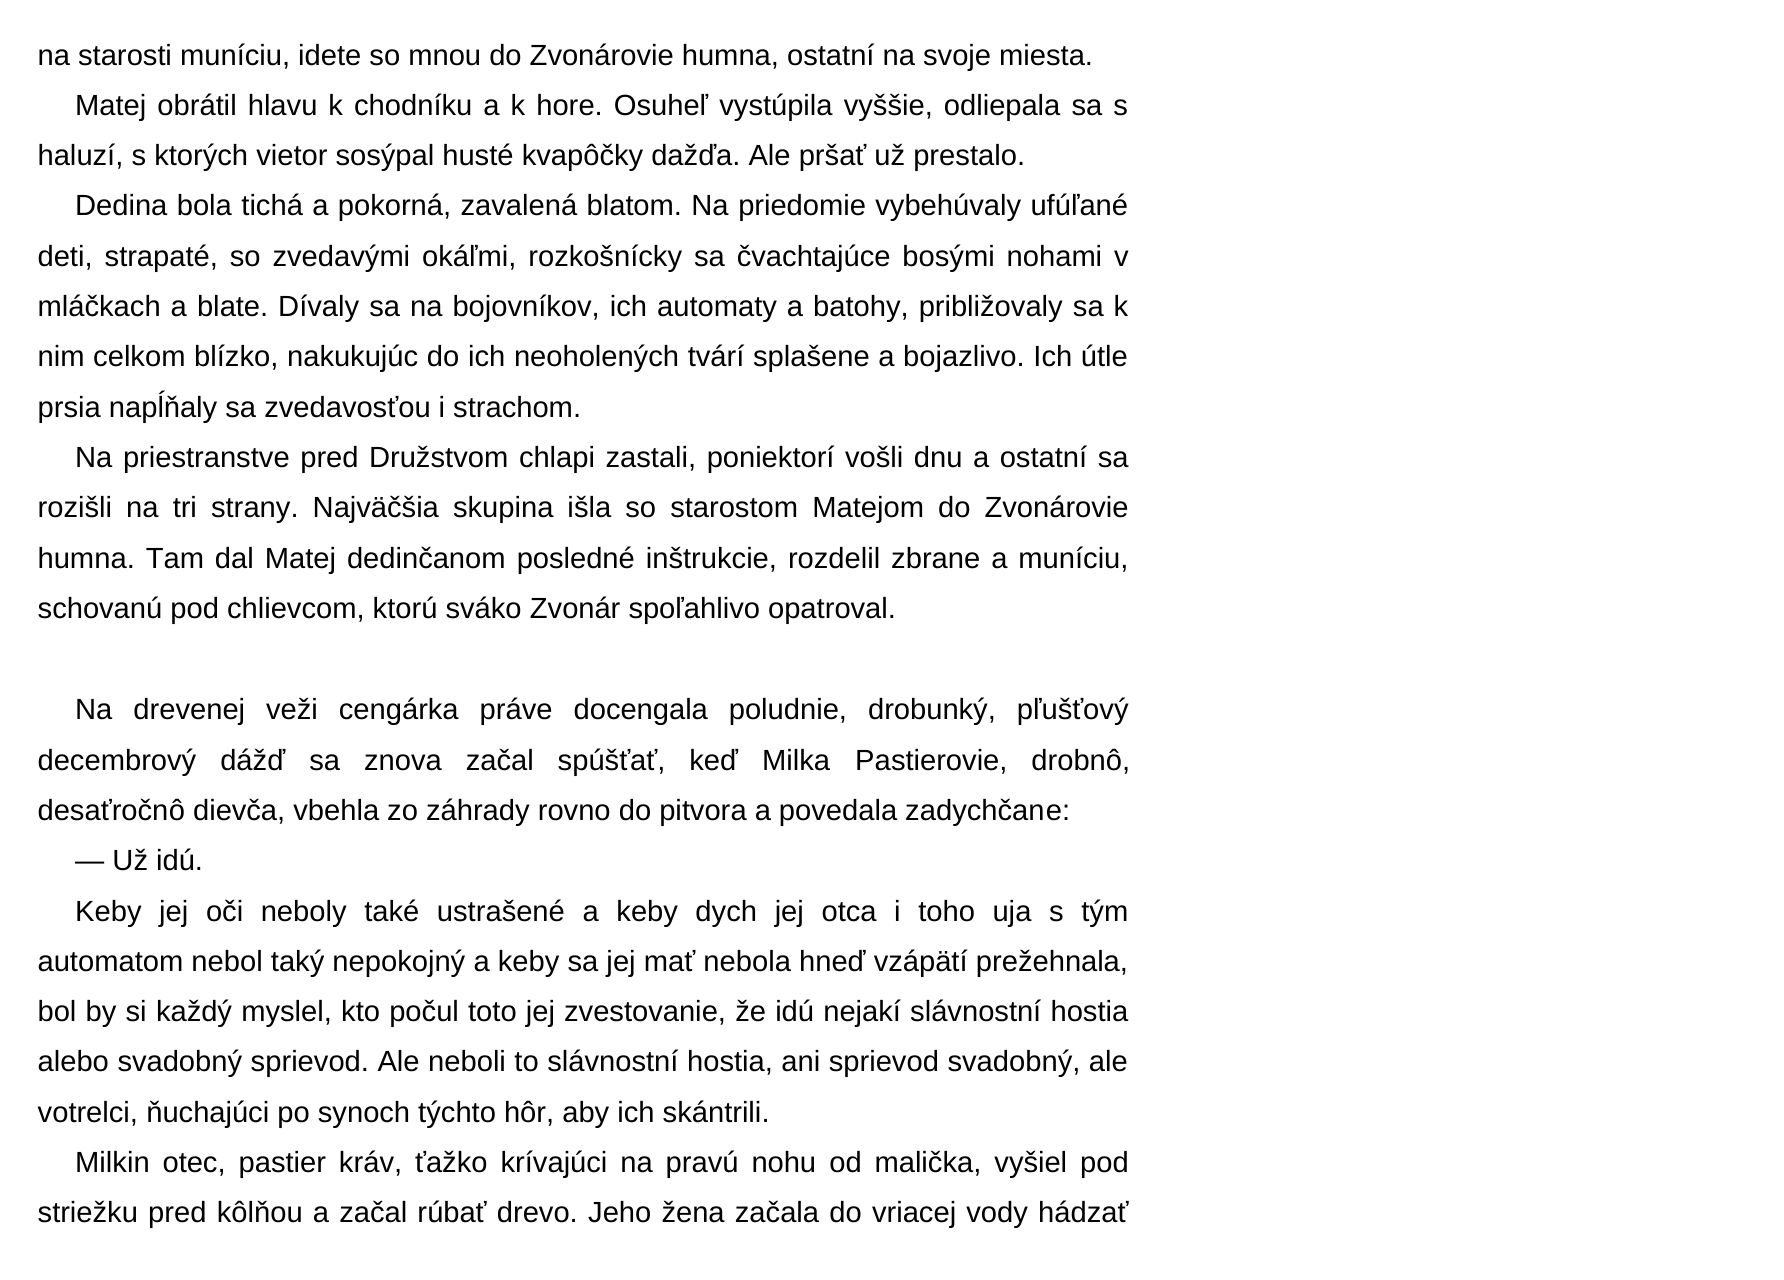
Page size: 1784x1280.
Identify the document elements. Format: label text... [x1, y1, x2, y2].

text Dedina bola tichá a pokorná, zavalená blatom. Na priedomie vybehúvaly ufúľané deti, strapaté, so zvedavými okáľmi, rozkošnícky sa čvachtajúce bosými nohami v mláčkach a blate. Dívaly sa na bojovníkov, ich automaty a batohy, približovaly sa k nim celkom blízko, nakukujúc do ich neoholených tvárí splašene a bojazlivo. Ich útle prsia napĺňaly sa zvedavosťou i strachom. [37, 188, 1130, 423]
text — Už idú. [37, 843, 1130, 877]
text Milkin otec, pastier kráv, ťažko krívajúci na pravú nohu od malička, vyšiel pod striežku pred kôlňou a začal rúbať drevo. Jeho žena začala do vriacej vody hádzať [37, 1145, 1130, 1229]
text Na priestranstve pred Družstvom chlapi zastali, poniektorí vošli dnu a ostatní sa rozišli na tri strany. Najväčšia skupina išla so starostom Matejom do Zvonárovie humna. Tam dal Matej dedinčanom posledné inštrukcie, rozdelil zbrane a muníciu, schovanú pod chlievcom, ktorú sváko Zvonár spoľahlivo opatroval. [37, 440, 1130, 624]
text Keby jej oči neboly také ustrašené a keby dych jej otca i toho uja s tým automatom nebol taký nepokojný a keby sa jej mať nebola hneď vzápätí prežehnala, bol by si každý myslel, kto počul toto jej zvestovanie, že idú nejakí slávnostní hostia alebo svadobný sprievod. Ale neboli to slávnostní hostia, ani sprievod svadobný, ale votrelci, ňuchajúci po synoch týchto hôr, aby ich skántrili. [37, 893, 1130, 1128]
text Matej obrátil hlavu k chodníku a k hore. Osuheľ vystúpila vyššie, odliepala sa s haluzí, s ktorých vietor sosýpal husté kvapôčky dažďa. Ale pršať už prestalo. [37, 88, 1130, 172]
text Na drevenej veži cengárka práve docengala poludnie, drobunký, pľušťový decembrový dážď sa znova začal spúšťať, keď Milka Pastierovie, drobnô, desaťročnô dievča, vbehla zo záhrady rovno do pitvora a povedala zadychčane: [37, 692, 1130, 826]
text na starosti muníciu, idete so mnou do Zvonárovie humna, ostatní na svoje miesta. [37, 37, 1130, 71]
